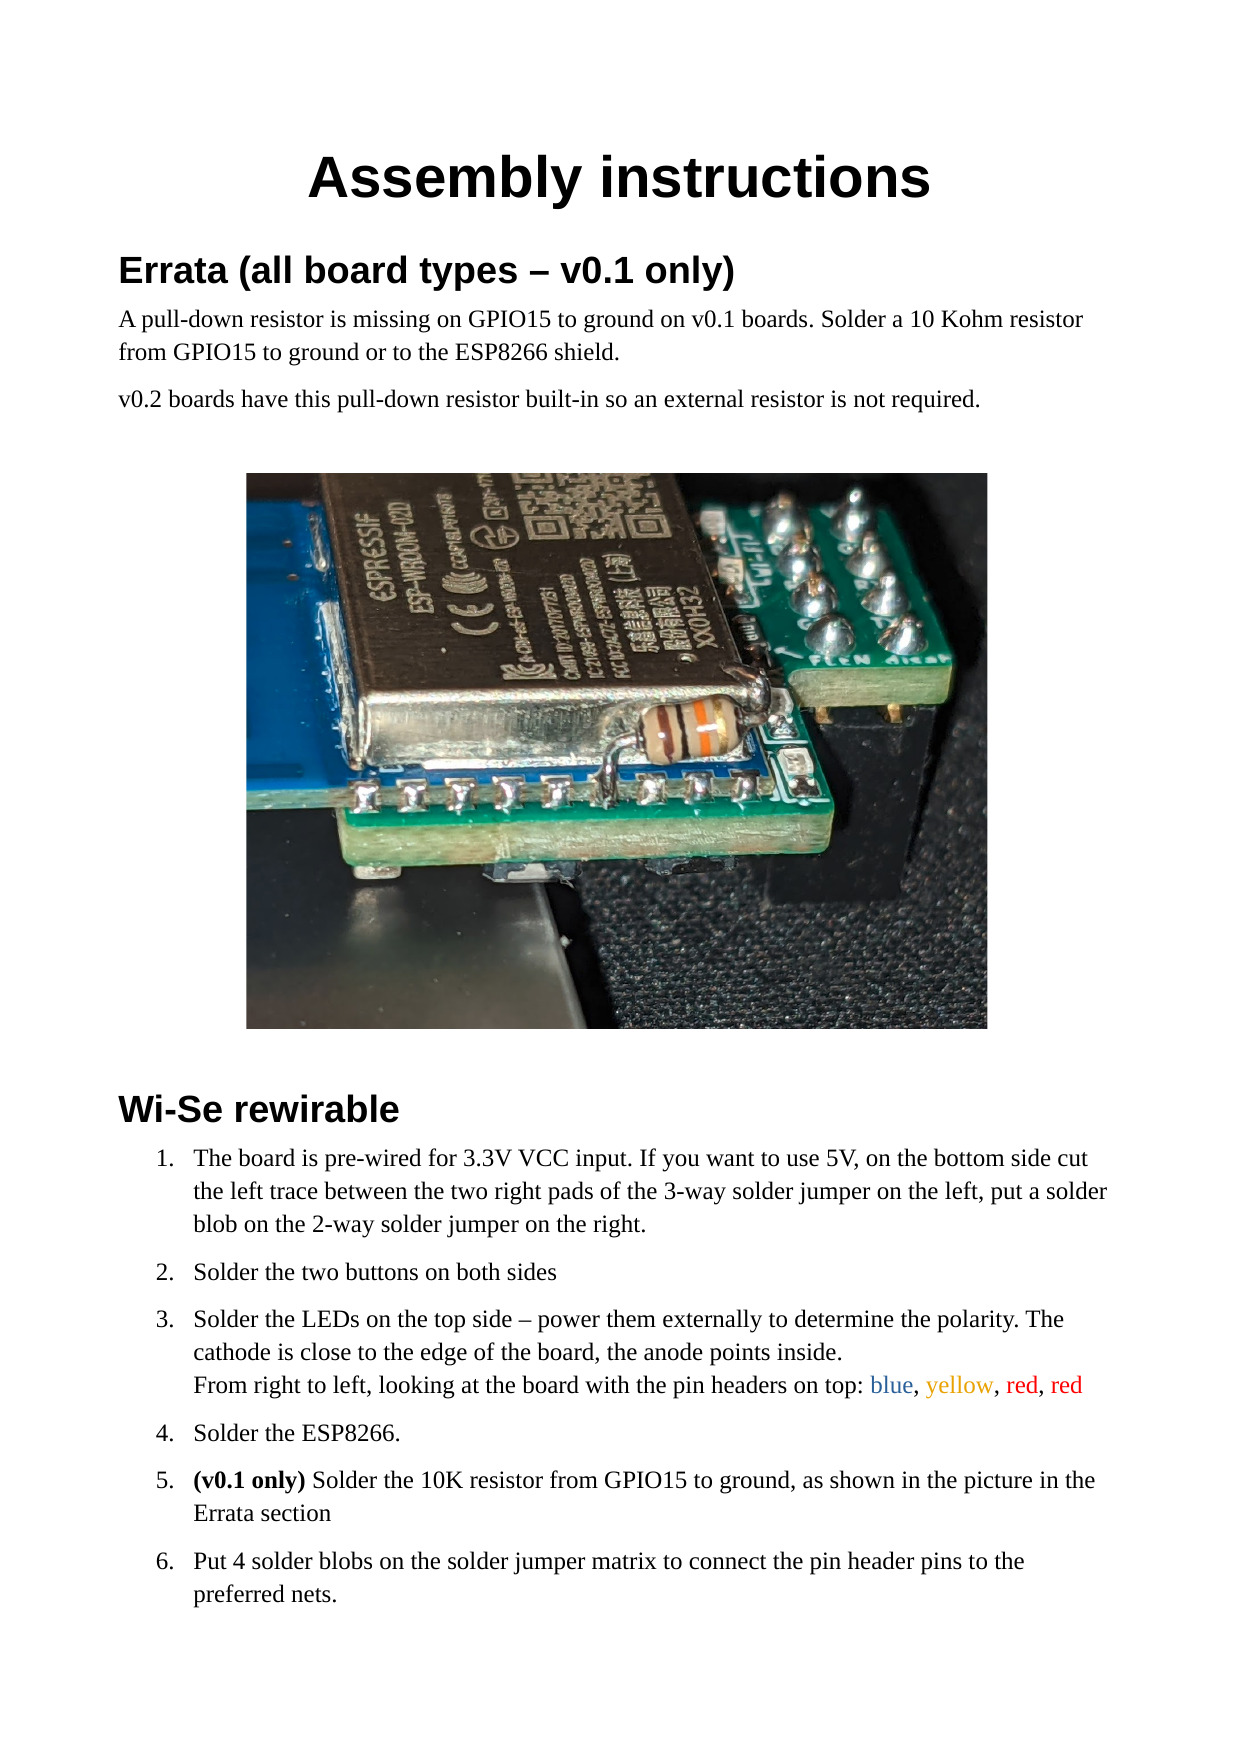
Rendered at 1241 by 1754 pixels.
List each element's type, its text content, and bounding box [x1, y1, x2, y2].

text A pull-down resistor is missing on GPIO15 to ground on v0.1 boards. Solder a 10 Kohm resistor from GPIO15 to ground or to the ESP8266 shield. [118, 304, 1122, 366]
list Solder the LEDs on the top side – power them externally to determine the polarity. The cathode is close to the edge of the board, the anode points inside. From right to left, looking at the board with the pin headers on top: blue, yellow, red, red [156, 1304, 1122, 1399]
picture [246, 473, 988, 1029]
text v0.2 boards have this pull-down resistor built-in so an external resistor is not required. [118, 384, 1122, 413]
title Assembly instructions [118, 143, 1122, 210]
subtitle Wi-Se rewirable [118, 1087, 1122, 1130]
list The board is pre-wired for 3.3V VCC input. If you want to use 5V, on the bottom side cut the left trace between the two right pads of the 3-way solder jumper on the left, put a solder blob on the 2-way solder jumper on the right. [156, 1143, 1122, 1238]
subtitle Errata (all board types – v0.1 only) [118, 248, 1122, 291]
list Put 4 solder blobs on the solder jumper matrix to connect the pin header pins to the preferred nets. [156, 1546, 1122, 1608]
list Solder the two buttons on both sides [156, 1257, 1122, 1285]
list (v0.1 only) Solder the 10K resistor from GPIO15 to ground, as shown in the picture in the Errata section [156, 1465, 1122, 1527]
list Solder the ESP8266. [156, 1418, 1122, 1447]
